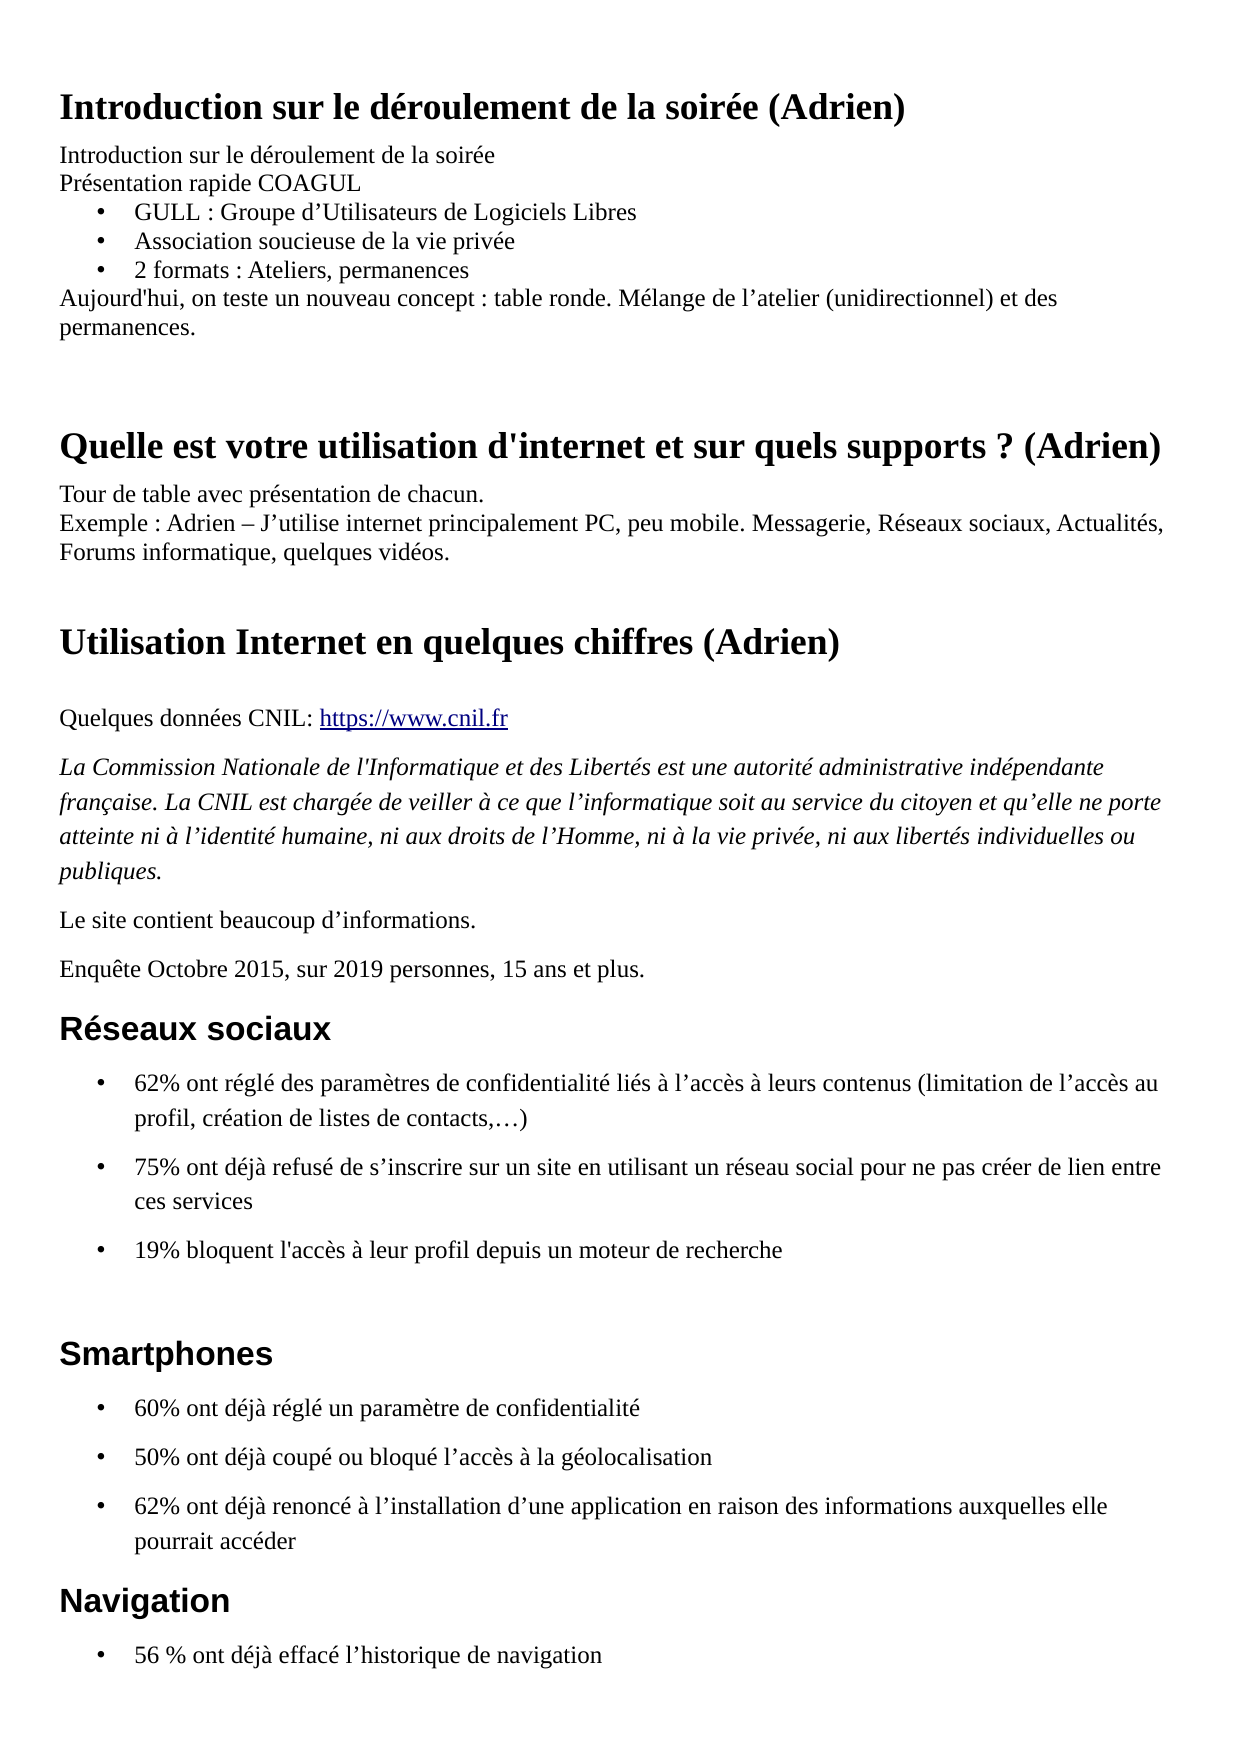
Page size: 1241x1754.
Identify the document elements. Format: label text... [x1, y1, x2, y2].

list 75% ont déjà refusé de s’inscrire sur un site en utilisant un réseau social pour ne pas créer de lien entre ces services [97, 1152, 1181, 1215]
text La Commission Nationale de l'Informatique et des Libertés est une autorité administrative indépendante française. La CNIL est chargée de veiller à ce que l’informatique soit au service du citoyen et qu’elle ne porte atteinte ni à l’identité humaine, ni aux droits de l’Homme, ni à la vie privée, ni aux libertés individuelles ou publiques. [59, 752, 1181, 885]
list 60% ont déjà réglé un paramètre de confidentialité [97, 1393, 1181, 1422]
subtitle Utilisation Internet en quelques chiffres (Adrien) [59, 619, 1181, 662]
list 50% ont déjà coupé ou bloqué l’accès à la géolocalisation [97, 1442, 1181, 1471]
text Tour de table avec présentation de chacun. [59, 479, 1181, 508]
list 56 % ont déjà effacé l’historique de navigation [97, 1640, 1181, 1669]
list 19% bloquent l'accès à leur profil depuis un moteur de recherche [97, 1236, 1181, 1264]
text Enquête Octobre 2015, sur 2019 personnes, 15 ans et plus. [59, 954, 1181, 983]
text Présentation rapide COAGUL [59, 168, 1181, 197]
text Introduction sur le déroulement de la soirée [59, 140, 1181, 168]
list Association soucieuse de la vie privée [97, 226, 1181, 255]
subtitle Navigation [59, 1581, 1181, 1619]
list 2 formats : Ateliers, permanences [97, 255, 1181, 283]
subtitle Quelle est votre utilisation d'internet et sur quels supports ? (Adrien) [59, 423, 1181, 467]
text Exemple : Adrien – J’utilise internet principalement PC, peu mobile. Messagerie, Réseaux sociaux, Actualités, Forums informatique, quelques vidéos. [59, 508, 1181, 565]
subtitle Smartphones [59, 1334, 1181, 1373]
text Le site contient beaucoup d’informations. [59, 905, 1181, 934]
list 62% ont réglé des paramètres de confidentialité liés à l’accès à leurs contenus (limitation de l’accès au profil, création de listes de contacts,…) [97, 1068, 1181, 1132]
subtitle Réseaux sociaux [59, 1009, 1181, 1048]
list GULL : Groupe d’Utilisateurs de Logiciels Libres [97, 197, 1181, 226]
list 62% ont déjà renoncé à l’installation d’une application en raison des informations auxquelles elle pourrait accéder [97, 1491, 1181, 1554]
text Aujourd'hui, on teste un nouveau concept : table ronde. Mélange de l’atelier (unidirectionnel) et des permanences. [59, 283, 1181, 341]
subtitle Introduction sur le déroulement de la soirée (Adrien) [59, 84, 1181, 127]
text Quelques données CNIL: https://www.cnil.fr [59, 703, 1181, 732]
